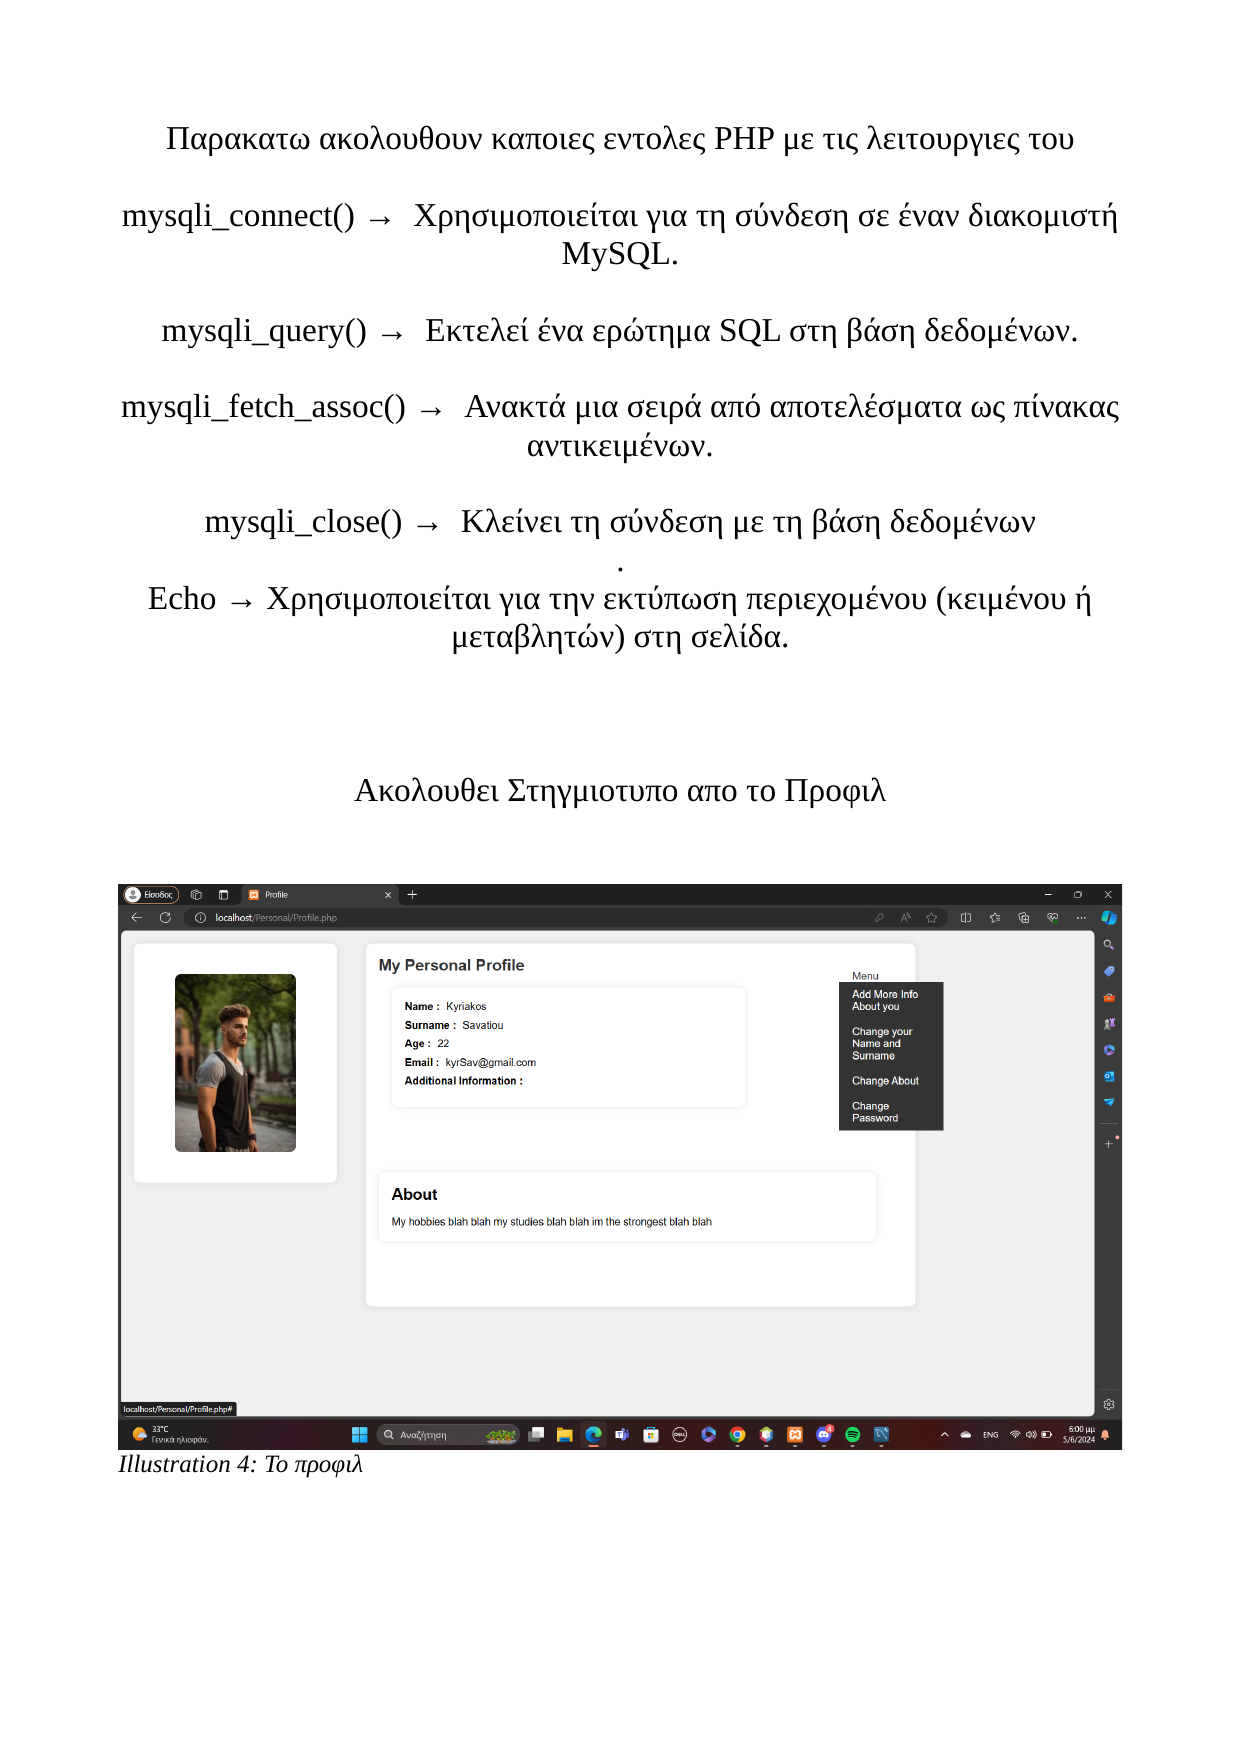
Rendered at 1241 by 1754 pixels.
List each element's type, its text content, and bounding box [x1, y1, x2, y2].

picture [118, 884, 1123, 1450]
text mysqli_connect() → Χρησιμοποιείται για τη σύνδεση σε έναν διακομιστή MySQL. [118, 195, 1122, 271]
text Echo → Χρησιμοποιείται για την εκτύπωση περιεχομένου (κειμένου ή μεταβλητών) στη σελίδα. [118, 578, 1122, 655]
text . [118, 540, 1122, 578]
text mysqli_close() → Κλείνει τη σύνδεση με τη βάση δεδομένων [118, 501, 1122, 540]
text Illustration 4: Το προφιλ [118, 1450, 1122, 1478]
text mysqli_fetch_assoc() → Ανακτά μια σειρά από αποτελέσματα ως πίνακας αντικειμένων. [118, 386, 1122, 463]
text mysqli_query() → Εκτελεί ένα ερώτημα SQL στη βάση δεδομένων. [118, 310, 1122, 348]
text Ακολουθει Στηγμιοτυπο απο το Προφιλ [118, 770, 1122, 808]
text Παρακατω ακολουθουν καποιες εντολες PHP με τις λειτουργιες του [118, 118, 1122, 156]
